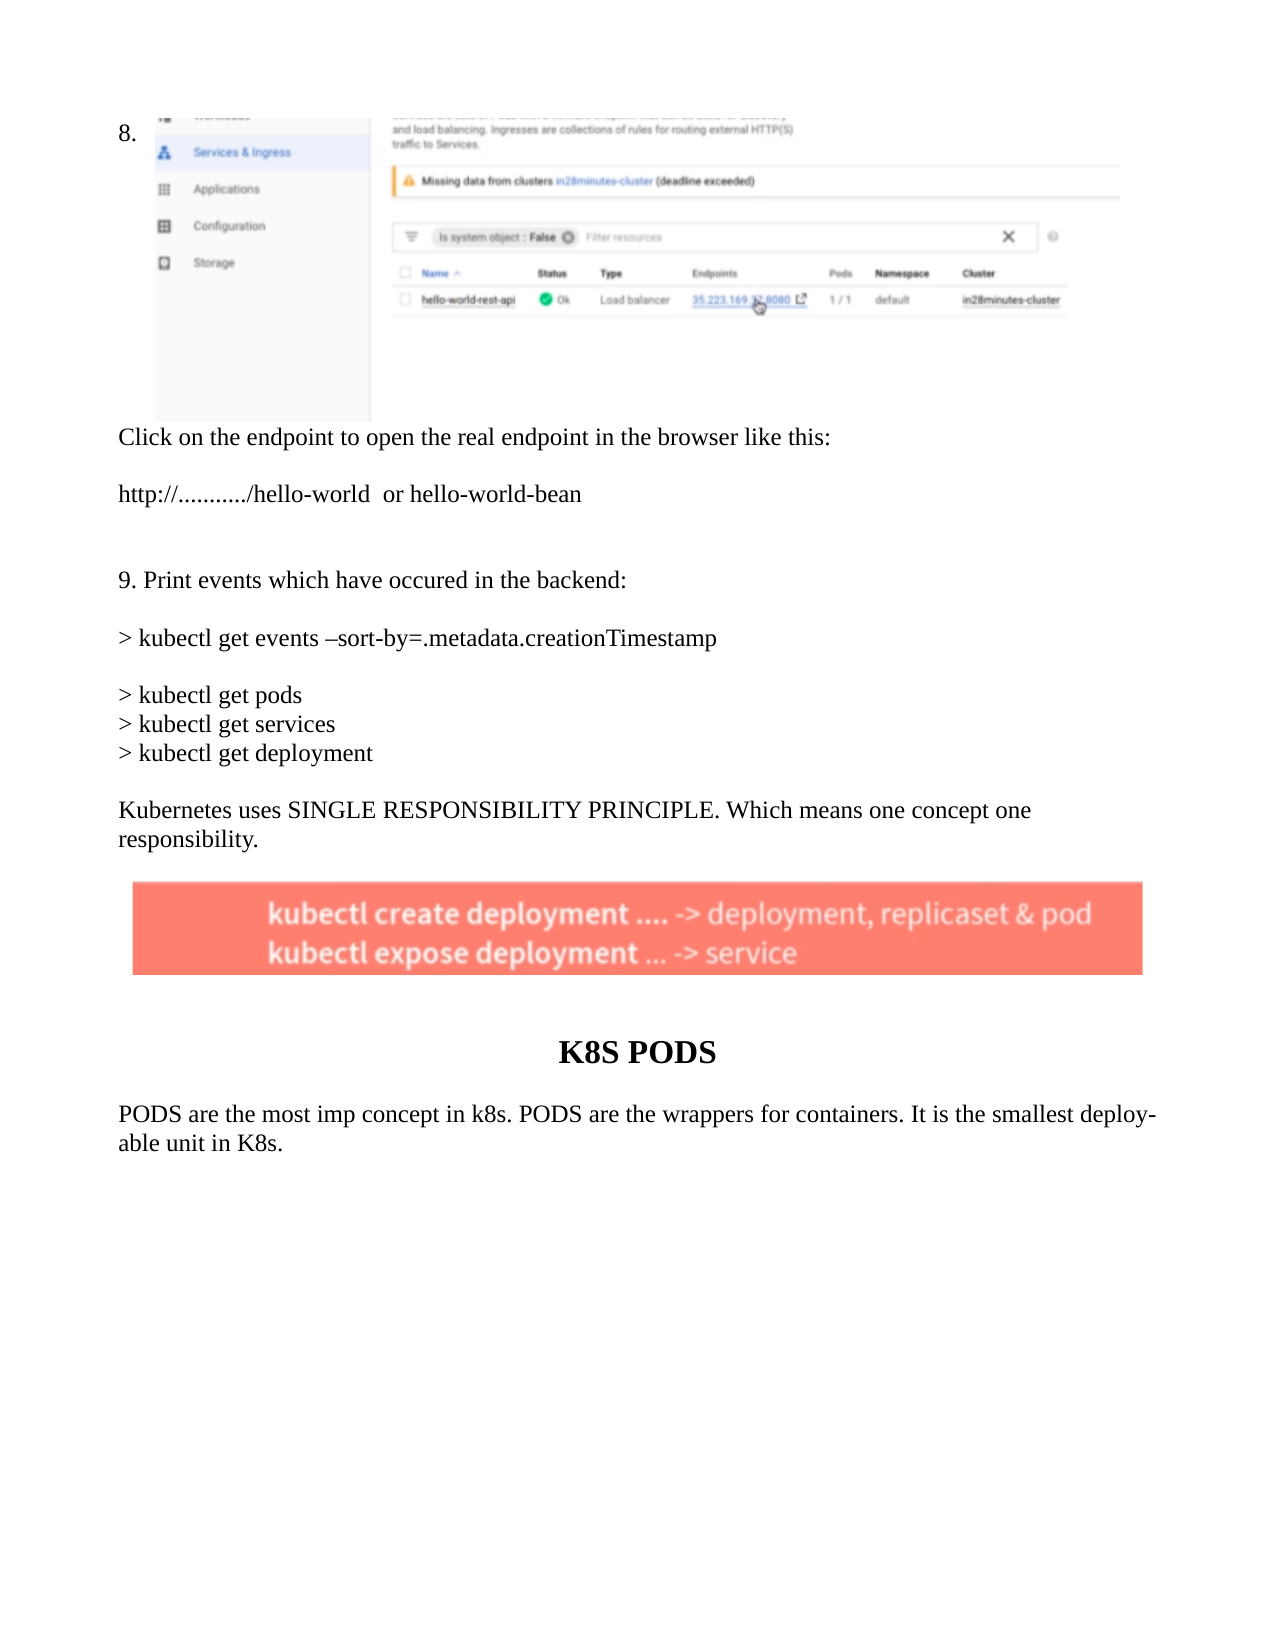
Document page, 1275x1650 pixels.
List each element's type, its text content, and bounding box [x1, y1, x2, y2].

text > kubectl get services [118, 709, 1157, 738]
text PODS are the most imp concept in k8s. PODS are the wrappers for containers. It is the smallest deploy-able unit in K8s. [118, 1099, 1157, 1156]
text K8S PODS [118, 1032, 1157, 1070]
picture [155, 118, 1120, 422]
text 9. Print events which have occured in the backend: [118, 566, 1157, 594]
text 8. Click on the endpoint to open the real endpoint in the browser like this: [118, 118, 1157, 451]
picture [132, 881, 1143, 975]
text http://.........../hello-world or hello-world-bean [118, 479, 1157, 508]
text > kubectl get deployment [118, 738, 1157, 767]
text > kubectl get pods [118, 681, 1157, 709]
text Kubernetes uses SINGLE RESPONSIBILITY PRINCIPLE. Which means one concept one responsibility. [118, 796, 1157, 853]
text > kubectl get events –sort-by=.metadata.creationTimestamp [118, 623, 1157, 652]
